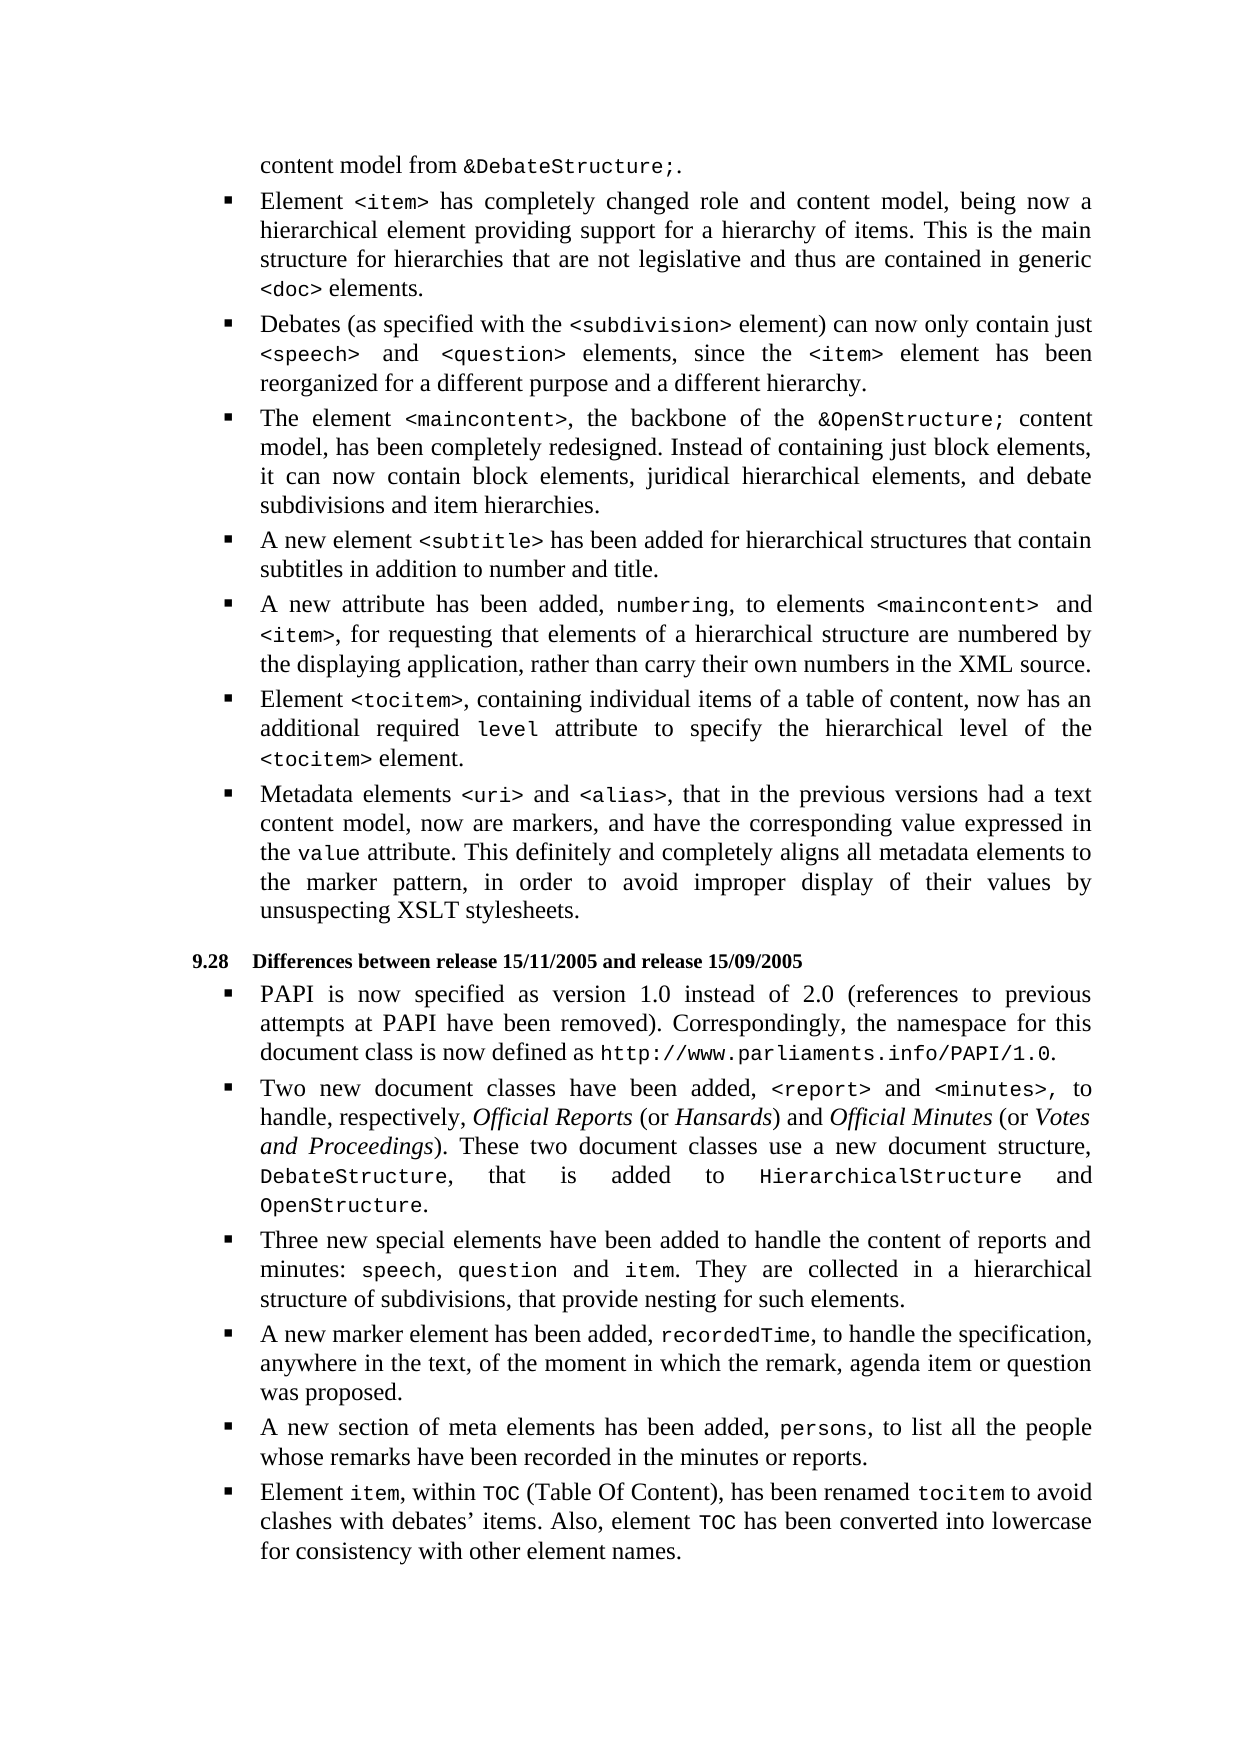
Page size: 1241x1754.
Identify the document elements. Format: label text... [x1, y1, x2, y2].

list Two new document classes have been added, <report> and <minutes>, to handle, respectively, Official Reports (or Hansards) and Official Minutes (or Votes and Proceedings). These two document classes use a new document structure, DebateStructure, that is added to HierarchicalStructure and OpenStructure. [222, 1073, 1092, 1219]
list A new element <subtitle> has been added for hierarchical structures that contain subtitles in addition to number and title. [222, 525, 1092, 583]
list The element <maincontent>, the backbone of the &OpenStructure; content model, has been completely redesigned. Instead of containing just block elements, it can now contain block elements, juridical hierarchical elements, and debate subdivisions and item hierarchies. [222, 403, 1092, 519]
list Element item, within TOC (Table Of Content), has been renamed tocitem to avoid clashes with debates’ items. Also, element TOC has been converted into lowercase for consistency with other element names. [222, 1477, 1092, 1564]
list Three new special elements have been added to handle the content of reports and minutes: speech, question and item. They are collected in a hierarchical structure of subdivisions, that provide nesting for such elements. [222, 1225, 1092, 1312]
list Metadata elements <uri> and <alias>, that in the previous versions had a text content model, now are markers, and have the corresponding value expressed in the value attribute. This definitely and completely aligns all metadata elements to the marker pattern, in order to avoid improper display of their values by unsuspecting XSLT stylesheets. [222, 779, 1092, 924]
list A new attribute has been added, numbering, to elements <maincontent> and <item>, for requesting that elements of a hierarchical structure are numbered by the displaying application, rather than carry their own numbers in the XML source. [222, 589, 1092, 677]
list A new section of meta elements has been added, persons, to list all the people whose remarks have been recorded in the minutes or reports. [222, 1412, 1092, 1470]
list A new marker element has been added, recordedTime, to handle the specification, anywhere in the text, of the moment in which the remark, agenda item or question was proposed. [222, 1319, 1092, 1406]
list PAPI is now specified as version 1.0 instead of 2.0 (references to previous attempts at PAPI have been removed). Correspondingly, the namespace for this document class is now defined as http://www.parliaments.info/PAPI/1.0. [222, 979, 1092, 1067]
subtitle Differences between release 15/11/2005 and release 15/09/2005 [192, 949, 1092, 973]
list Element <item> has completely changed role and content model, being now a hierarchical element providing support for a hierarchy of items. This is the main structure for hierarchies that are not legislative and thus are contained in generic <doc> elements. [222, 186, 1092, 302]
list Debates (as specified with the <subdivision> element) can now only contain just <speech> and <question> elements, since the <item> element has been reorganized for a different purpose and a different hierarchy. [222, 309, 1092, 397]
list Element <tocitem>, containing individual items of a table of content, now has an additional required level attribute to specify the hierarchical level of the <tocitem> element. [222, 684, 1092, 772]
list content model from &DebateStructure;. [222, 150, 1092, 179]
